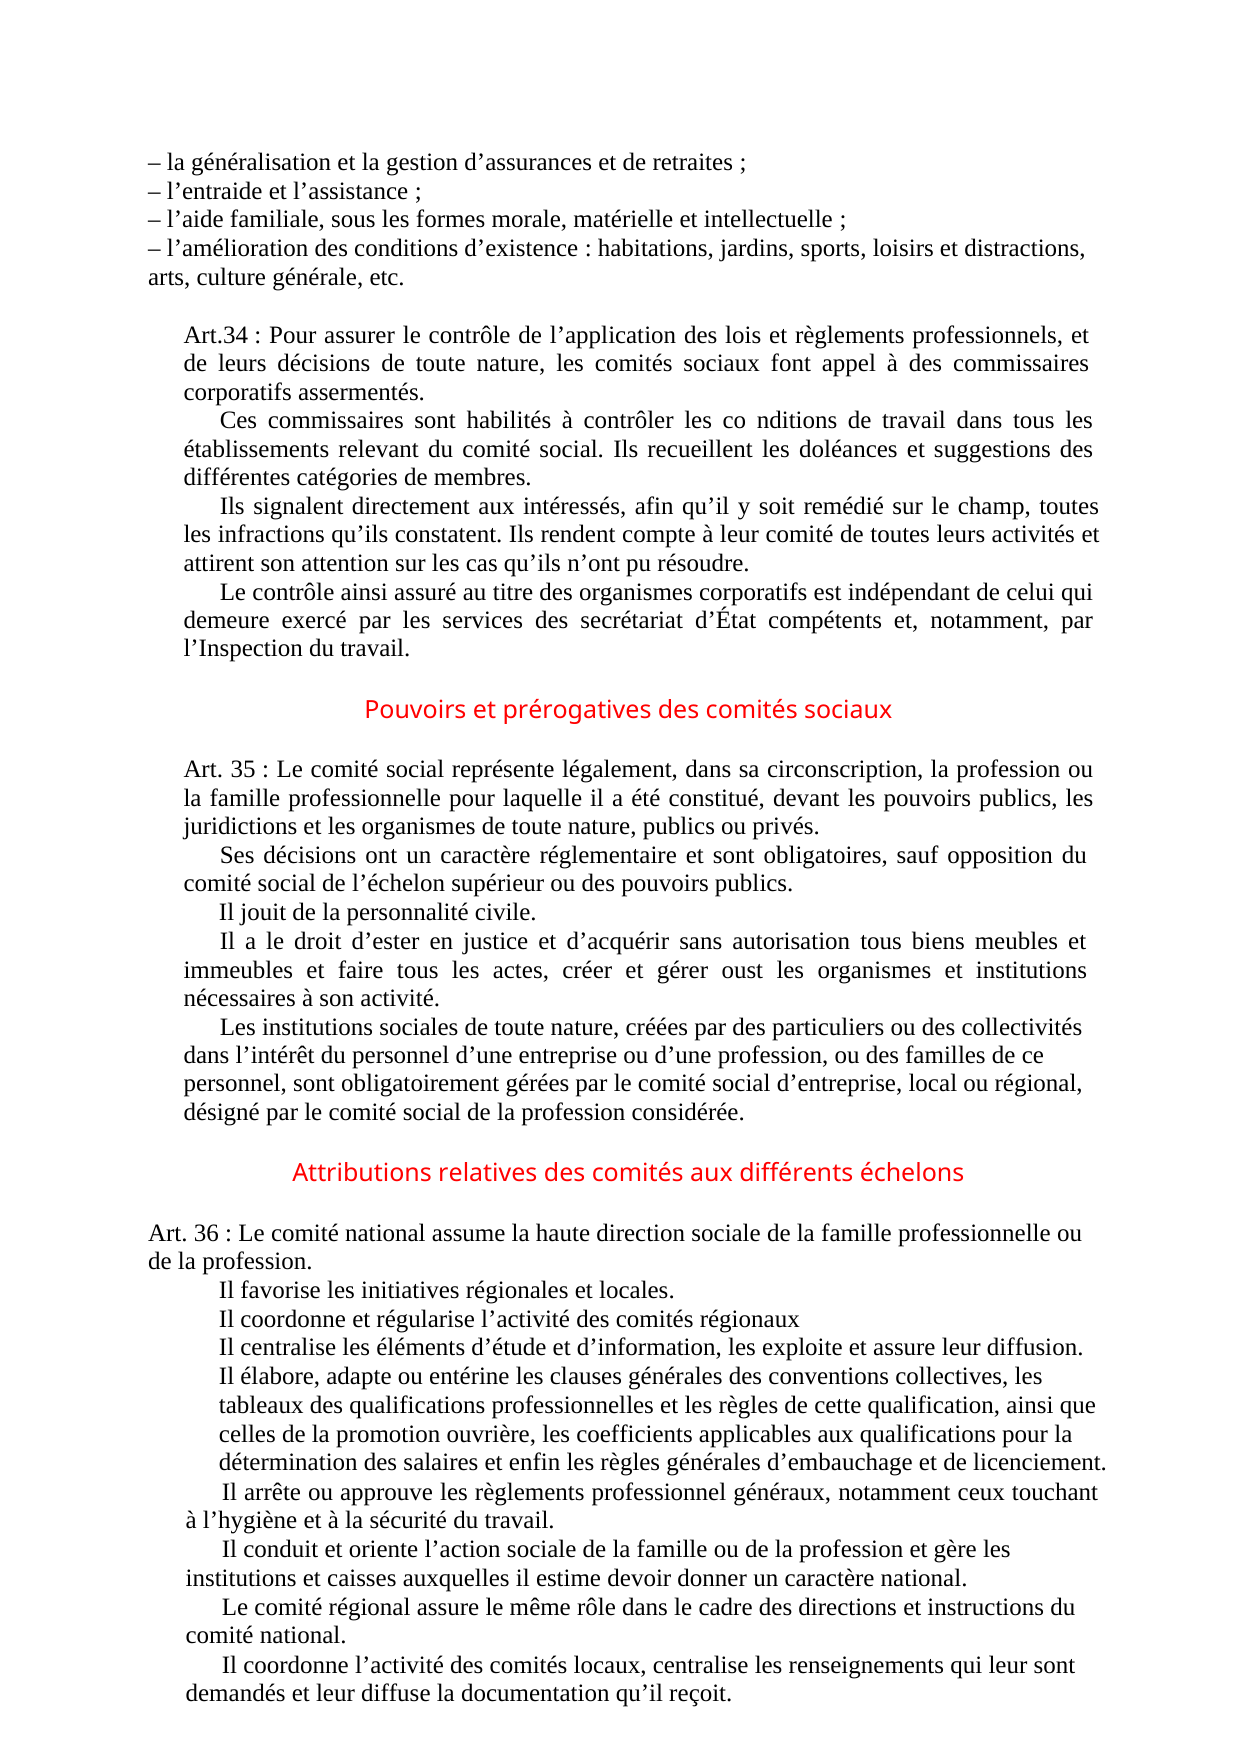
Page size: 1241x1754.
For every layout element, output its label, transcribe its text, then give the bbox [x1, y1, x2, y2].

list – l’amélioration des conditions d’existence : habitations, jardins, sports, loisirs et distractions, arts, culture générale, etc. [148, 234, 1109, 291]
list – l’entraide et l’assistance ; [148, 176, 1109, 204]
text Art.34 : Pour assurer le contrôle de l’application des lois et règlements professionnels, et de leurs décisions de toute nature, les comités sociaux font appel à des commissaires corporatifs assermentés. [183, 321, 1090, 405]
list – la généralisation et la gestion d’assurances et de retraites ; [148, 147, 1109, 176]
text Pouvoirs et prérogatives des comités sociaux [148, 692, 1109, 726]
text Attributions relatives des comités aux différents échelons [148, 1155, 1109, 1189]
text Le comité régional assure le même rôle dans le cadre des directions et instructions du comité national. [185, 1593, 1086, 1649]
text Art. 36 : Le comité national assume la haute direction sociale de la famille professionnelle ou de la profession. [148, 1218, 1086, 1275]
text Il coordonne et régularise l’activité des comités régionaux [219, 1304, 1109, 1332]
list – l’aide familiale, sous les formes morale, matérielle et intellectuelle ; [148, 204, 1109, 233]
text Il élabore, adapte ou entérine les clauses générales des conventions collectives, les tableaux des qualifications professionnelles et les règles de cette qualification, ainsi que celles de la promotion ouvrière, les coefficients applicables aux qualifications pour la détermination des salaires et enfin les règles générales d’embauchage et de licenciement. [219, 1361, 1109, 1476]
text Il jouit de la personnalité civile. [219, 897, 1109, 926]
text Le contrôle ainsi assuré au titre des organismes corporatifs est indépendant de celui qui demeure exercé par les services des secrétariat d’État compétents et, notamment, par l’Inspection du travail. [183, 578, 1094, 662]
text Il favorise les initiatives régionales et locales. [219, 1275, 1109, 1304]
text Ses décisions ont un caractère réglementaire et sont obligatoires, sauf opposition du comité social de l’échelon supérieur ou des pouvoirs publics. [183, 841, 1088, 897]
text Les institutions sociales de toute nature, créées par des particuliers ou des collectivités dans l’intérêt du personnel d’une entreprise ou d’une profession, ou des familles de ce personnel, sont obligatoirement gérées par le comité social d’entreprise, local ou régional, désigné par le comité social de la profession considérée. [183, 1013, 1098, 1126]
text Ces commissaires sont habilités à contrôler les co nditions de travail dans tous les établissements relevant du comité social. Ils recueillent les doléances et suggestions des différentes catégories de membres. [183, 406, 1094, 491]
text Ils signalent directement aux intéressés, afin qu’il y soit remédié sur le champ, toutes les infractions qu’ils constatent. Ils rendent compte à leur comité de toutes leurs activités et attirent son attention sur les cas qu’ils n’ont pu résoudre. [183, 492, 1101, 577]
text Il arrête ou approuve les règlements professionnel généraux, notamment ceux touchant à l’hygiène et à la sécurité du travail. [185, 1478, 1098, 1534]
text Il centralise les éléments d’étude et d’information, les exploite et assure leur diffusion. [219, 1332, 1109, 1361]
text Il coordonne l’activité des comités locaux, centralise les renseignements qui leur sont demandés et leur diffuse la documentation qu’il reçoit. [185, 1651, 1084, 1707]
text Art. 35 : Le comité social représente légalement, dans sa circonscription, la profession ou la famille professionnelle pour laquelle il a été constitué, devant les pouvoirs publics, les juridictions et les organismes de toute nature, publics ou privés. [183, 755, 1094, 840]
text Il conduit et oriente l’action sociale de la famille ou de la profession et gère les institutions et caisses auxquelles il estime devoir donner un caractère national. [185, 1535, 1088, 1592]
text Il a le droit d’ester en justice et d’acquérir sans autorisation tous biens meubles et immeubles et faire tous les actes, créer et gérer oust les organismes et institutions nécessaires à son activité. [183, 927, 1088, 1012]
